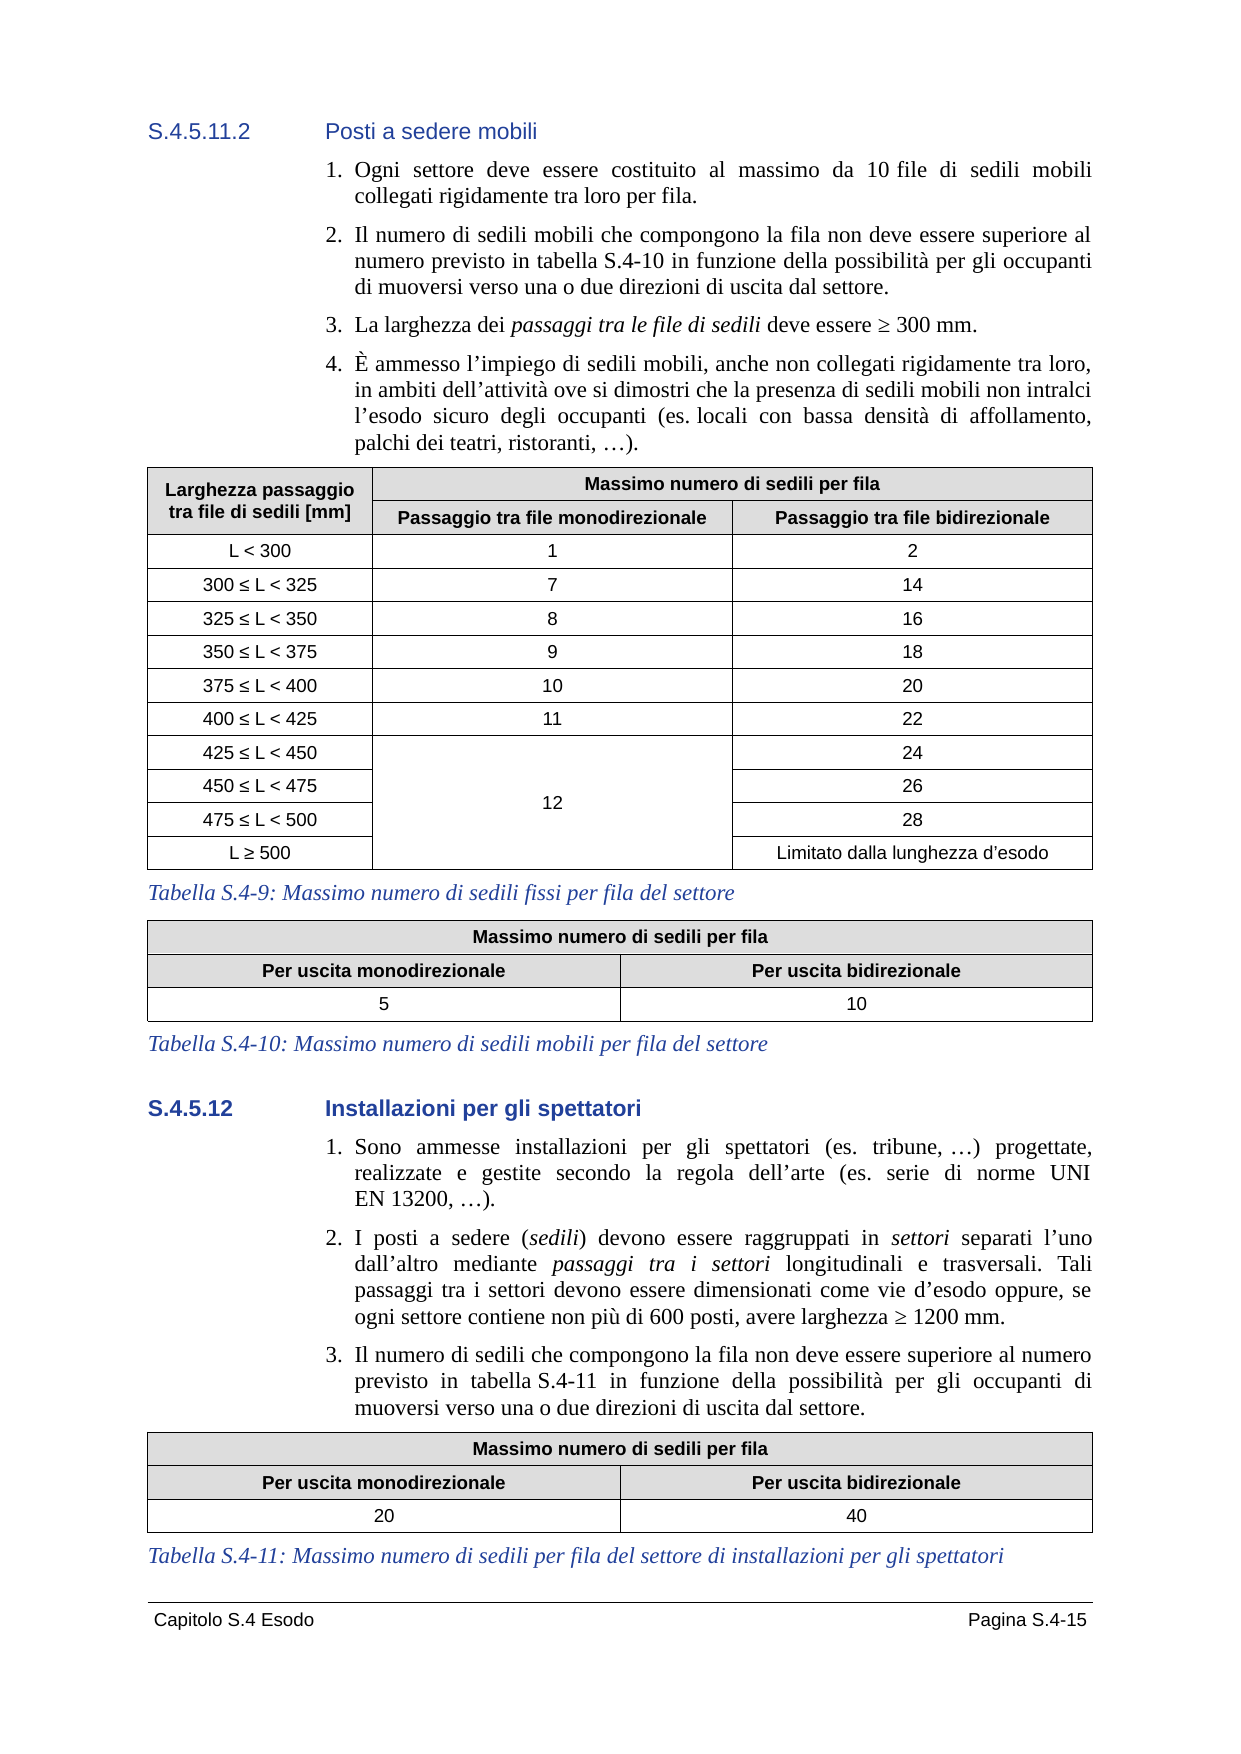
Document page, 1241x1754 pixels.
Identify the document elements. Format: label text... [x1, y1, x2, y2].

table_header Larghezza passaggio tra file di sedili [mm] [148, 468, 372, 534]
subtitle Posti a sedere mobili [148, 118, 1093, 144]
text Tabella S.4-10: Massimo numero di sedili mobili per fila del settore [148, 1030, 1093, 1056]
text Tabella S.4-9: Massimo numero di sedili fissi per fila del settore [148, 879, 1093, 905]
table_cell Passaggio tra file monodirezionale [373, 501, 732, 534]
table_cell 7 [373, 569, 732, 601]
table_header Massimo numero di sedili per fila [373, 468, 1092, 500]
table_cell 325 ≤ L < 350 [148, 602, 372, 634]
table_cell 400 ≤ L < 425 [148, 703, 372, 735]
list Ogni settore deve essere costituito al massimo da 10 file di sedili mobili collegati rigidamente tra loro per fila. [342, 156, 1093, 209]
list La larghezza dei passaggi tra le file di sedili deve essere ≥ 300 mm. [342, 312, 1093, 338]
subtitle Installazioni per gli spettatori [148, 1095, 1093, 1121]
table_cell Limitato dalla lunghezza d’esodo [733, 837, 1092, 869]
table_cell 5 [148, 988, 620, 1021]
table_cell 28 [733, 803, 1092, 836]
table_header Massimo numero di sedili per fila [148, 1433, 1092, 1465]
table_cell 26 [733, 770, 1092, 802]
text Tabella S.4-11: Massimo numero di sedili per fila del settore di installazioni per gli spettatori [148, 1542, 1093, 1568]
table_cell 450 ≤ L < 475 [148, 770, 372, 802]
table_cell 12 [373, 736, 732, 869]
table_header Massimo numero di sedili per fila [148, 921, 1092, 953]
table_cell 16 [733, 602, 1092, 634]
list Il numero di sedili che compongono la fila non deve essere superiore al numero previsto in tabella S.4-11 in funzione della possibilità per gli occupanti di muoversi verso una o due direzioni di uscita dal settore. [342, 1341, 1093, 1420]
list È ammesso l’impiego di sedili mobili, anche non collegati rigidamente tra loro, in ambiti dell’attività ove si dimostri che la presenza di sedili mobili non intralci l’esodo sicuro degli occupanti (es. locali con bassa densità di affollamento, palchi dei teatri, ristoranti, …). [342, 350, 1093, 455]
list Il numero di sedili mobili che compongono la fila non deve essere superiore al numero previsto in tabella S.4-10 in funzione della possibilità per gli occupanti di muoversi verso una o due direzioni di uscita dal settore. [342, 221, 1093, 300]
table_cell 18 [733, 636, 1092, 668]
table_cell L < 300 [148, 535, 372, 567]
table_cell Per uscita monodirezionale [148, 955, 620, 987]
list Sono ammesse installazioni per gli spettatori (es. tribune, …) progettate, realizzate e gestite secondo la regola dell’arte (es. serie di norme UNI EN 13200, …). [342, 1133, 1093, 1212]
table_cell 20 [148, 1500, 620, 1532]
list I posti a sedere (sedili) devono essere raggruppati in settori separati l’uno dall’altro mediante passaggi tra i settori longitudinali e trasversali. Tali passaggi tra i settori devono essere dimensionati come vie d’esodo oppure, se ogni settore contiene non più di 600 posti, avere larghezza ≥ 1200 mm. [342, 1224, 1093, 1329]
table_cell 300 ≤ L < 325 [148, 569, 372, 601]
table_cell 20 [733, 669, 1092, 702]
table_cell 8 [373, 602, 732, 634]
table_cell Passaggio tra file bidirezionale [733, 501, 1092, 534]
table_cell 11 [373, 703, 732, 735]
table_cell 350 ≤ L < 375 [148, 636, 372, 668]
table_cell Per uscita bidirezionale [621, 1466, 1092, 1499]
table_cell 24 [733, 736, 1092, 769]
table_cell 22 [733, 703, 1092, 735]
table_cell 425 ≤ L < 450 [148, 736, 372, 769]
table_cell 2 [733, 535, 1092, 567]
table_cell 1 [373, 535, 732, 567]
table_cell 375 ≤ L < 400 [148, 669, 372, 702]
table_cell Per uscita bidirezionale [621, 955, 1092, 987]
table_cell 10 [373, 669, 732, 702]
table_cell 10 [621, 988, 1092, 1021]
table_cell 40 [621, 1500, 1092, 1532]
table_cell L ≥ 500 [148, 837, 372, 869]
table_cell 475 ≤ L < 500 [148, 803, 372, 836]
table_cell 14 [733, 569, 1092, 601]
table_cell Per uscita monodirezionale [148, 1466, 620, 1499]
table_cell 9 [373, 636, 732, 668]
